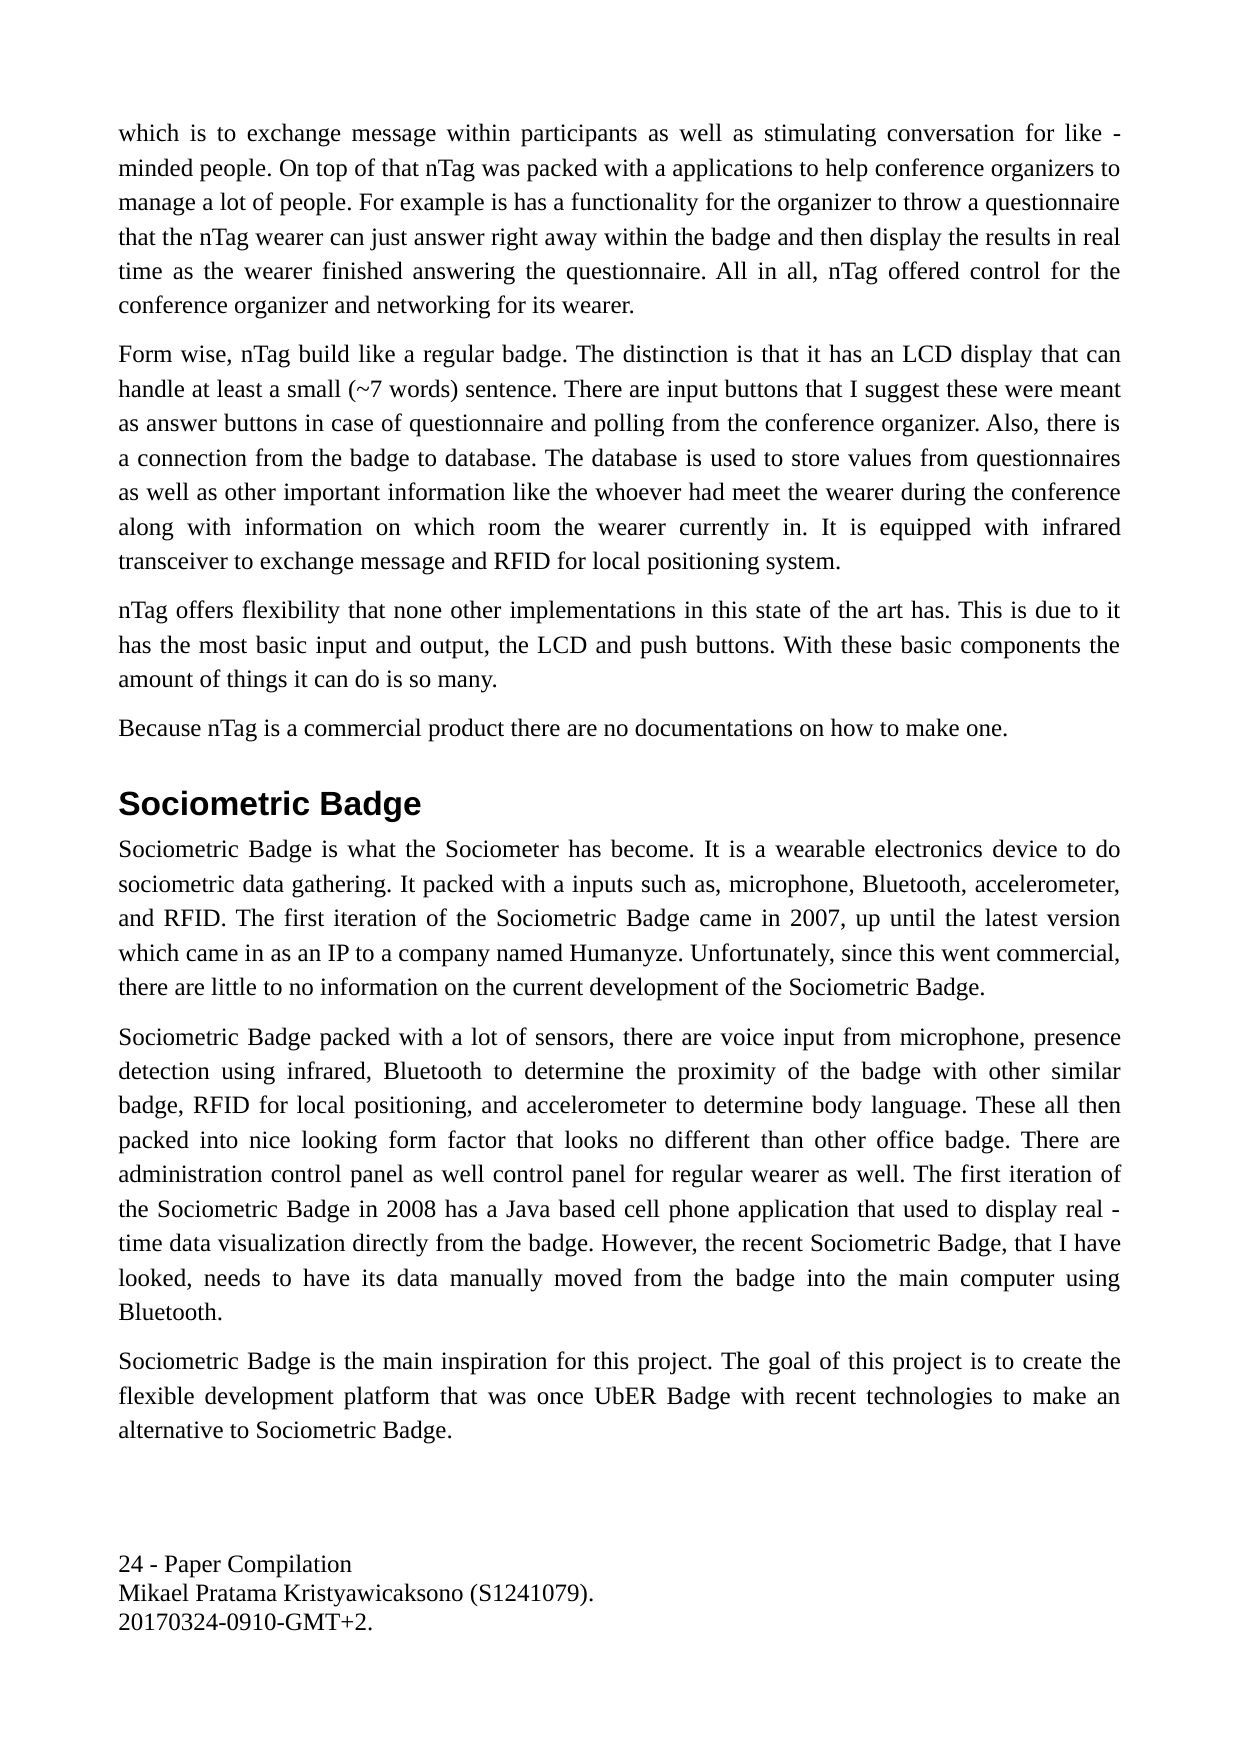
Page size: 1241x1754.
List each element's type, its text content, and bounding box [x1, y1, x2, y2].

text which is to exchange message within participants as well as stimulating conversation for like - minded people. On top of that nTag was packed with a applications to help conference organizers to manage a lot of people. For example is has a functionality for the organizer to throw a questionnaire that the nTag wearer can just answer right away within the badge and then display the results in real time as the wearer finished answering the questionnaire. All in all, nTag offered control for the conference organizer and networking for its wearer. [118, 118, 1122, 319]
subtitle Sociometric Badge [118, 783, 1122, 822]
text Form wise, nTag build like a regular badge. The distinction is that it has an LCD display that can handle at least a small (~7 words) sentence. There are input buttons that I suggest these were meant as answer buttons in case of questionnaire and polling from the conference organizer. Also, there is a connection from the badge to database. The database is used to store values from questionnaires as well as other important information like the whoever had meet the wearer during the conference along with information on which room the wearer currently in. It is equipped with infrared transceiver to exchange message and RFID for local positioning system. [118, 339, 1122, 575]
text Because nTag is a commercial product there are no documentations on how to make one. [118, 713, 1122, 742]
text Sociometric Badge is what the Sociometer has become. It is a wearable electronics device to do sociometric data gathering. It packed with a inputs such as, microphone, Bluetooth, accelerometer, and RFID. The first iteration of the Sociometric Badge came in 2007, up until the latest version which came in as an IP to a company named Humanyze. Unfortunately, since this went commercial, there are little to no information on the current development of the Sociometric Badge. [118, 834, 1122, 1001]
text Sociometric Badge is the main inspiration for this project. The goal of this project is to create the flexible development platform that was once UbER Badge with recent technologies to make an alternative to Sociometric Badge. [118, 1346, 1122, 1444]
text Sociometric Badge packed with a lot of sensors, there are voice input from microphone, presence detection using infrared, Bluetooth to determine the proximity of the badge with other similar badge, RFID for local positioning, and accelerometer to determine body language. These all then packed into nice looking form factor that looks no different than other office badge. There are administration control panel as well control panel for regular wearer as well. The first iteration of the Sociometric Badge in 2008 has a Java based cell phone application that used to display real - time data visualization directly from the badge. However, the recent Sociometric Badge, that I have looked, needs to have its data manually moved from the badge into the main computer using Bluetooth. [118, 1022, 1122, 1326]
text nTag offers flexibility that none other implementations in this state of the art has. This is due to it has the most basic input and output, the LCD and push buttons. With these basic components the amount of things it can do is so many. [118, 596, 1122, 693]
